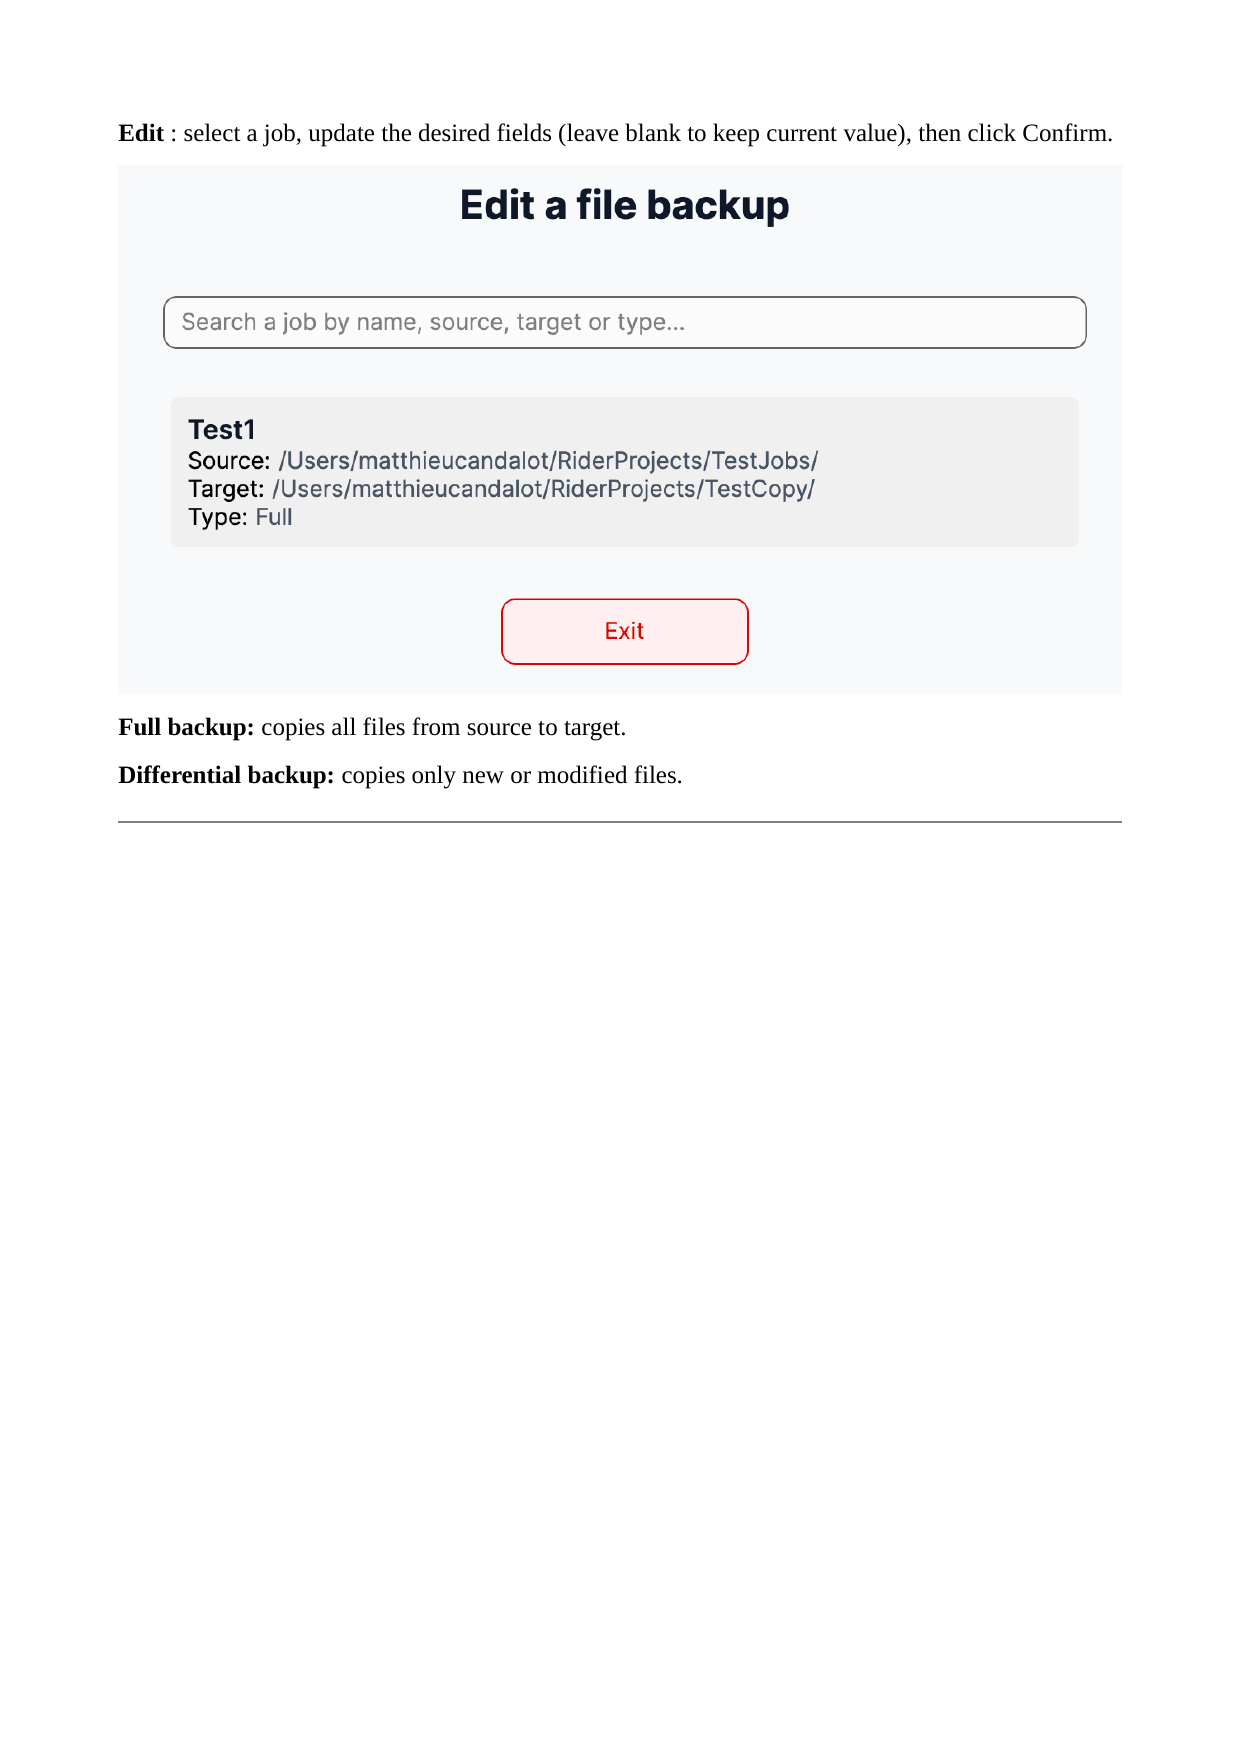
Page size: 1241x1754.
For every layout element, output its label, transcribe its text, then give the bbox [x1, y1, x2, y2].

picture [118, 165, 1123, 694]
text Edit : select a job, update the desired fields (leave blank to keep current value), then click Confirm. [118, 118, 1122, 147]
text Full backup: copies all files from source to target. [118, 712, 1122, 741]
text Differential backup: copies only new or modified files. [118, 760, 1122, 788]
